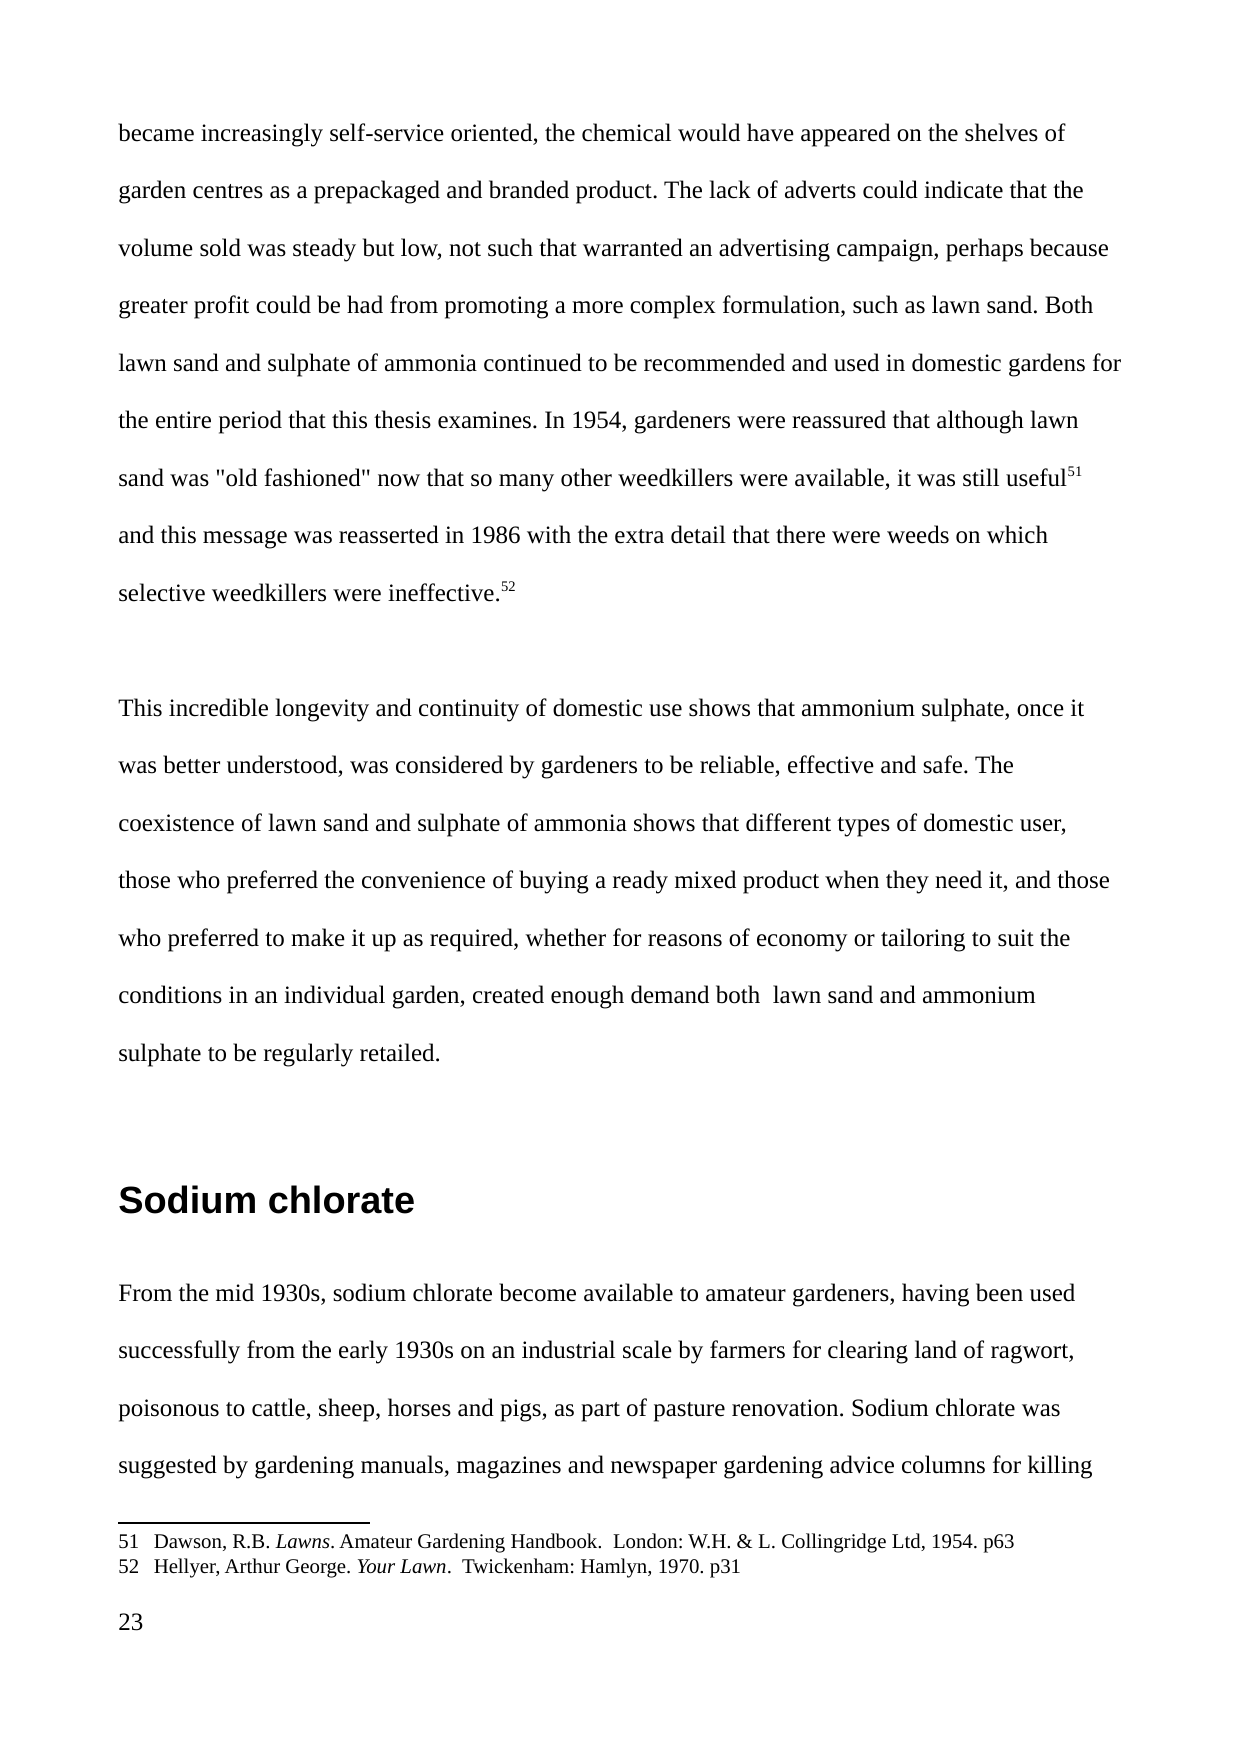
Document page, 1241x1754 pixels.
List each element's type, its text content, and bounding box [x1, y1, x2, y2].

text Hellyer, Arthur George. Your Lawn. Twickenham: Hamlyn, 1970. p31 [118, 1553, 1122, 1578]
text became increasingly self-service oriented, the chemical would have appeared on the shelves of garden centres as a prepackaged and branded product. The lack of adverts could indicate that the volume sold was steady but low, not such that warranted an advertising campaign, perhaps because greater profit could be had from promoting a more complex formulation, such as lawn sand. Both lawn sand and sulphate of ammonia continued to be recommended and used in domestic gardens for the entire period that this thesis examines. In 1954, gardeners were reassured that although lawn sand was "old fashioned" now that so many other weedkillers were available, it was still useful and this message was reasserted in 1986 with the extra detail that there were weeds on which selective weedkillers were ineffective. [118, 118, 1122, 607]
text From the mid 1930s, sodium chlorate become available to amateur gardeners, having been used successfully from the early 1930s on an industrial scale by farmers for clearing land of ragwort, poisonous to cattle, sheep, horses and pigs, as part of pasture renovation. Sodium chlorate was suggested by gardening manuals, magazines and newspaper gardening advice columns for killing [118, 1278, 1122, 1479]
text Dawson, R.B. Lawns. Amateur Gardening Handbook. London: W.H. & L. Collingridge Ltd, 1954. p63 [118, 1529, 1122, 1553]
text This incredible longevity and continuity of domestic use shows that ammonium sulphate, once it was better understood, was considered by gardeners to be reliable, effective and safe. The coexistence of lawn sand and sulphate of ammonia shows that different types of domestic user, those who preferred the convenience of buying a ready mixed product when they need it, and those who preferred to make it up as required, whether for reasons of economy or tailoring to suit the conditions in an individual garden, created enough demand both lawn sand and ammonium sulphate to be regularly retailed. [118, 693, 1122, 1067]
subtitle Sodium chlorate [118, 1178, 1122, 1222]
